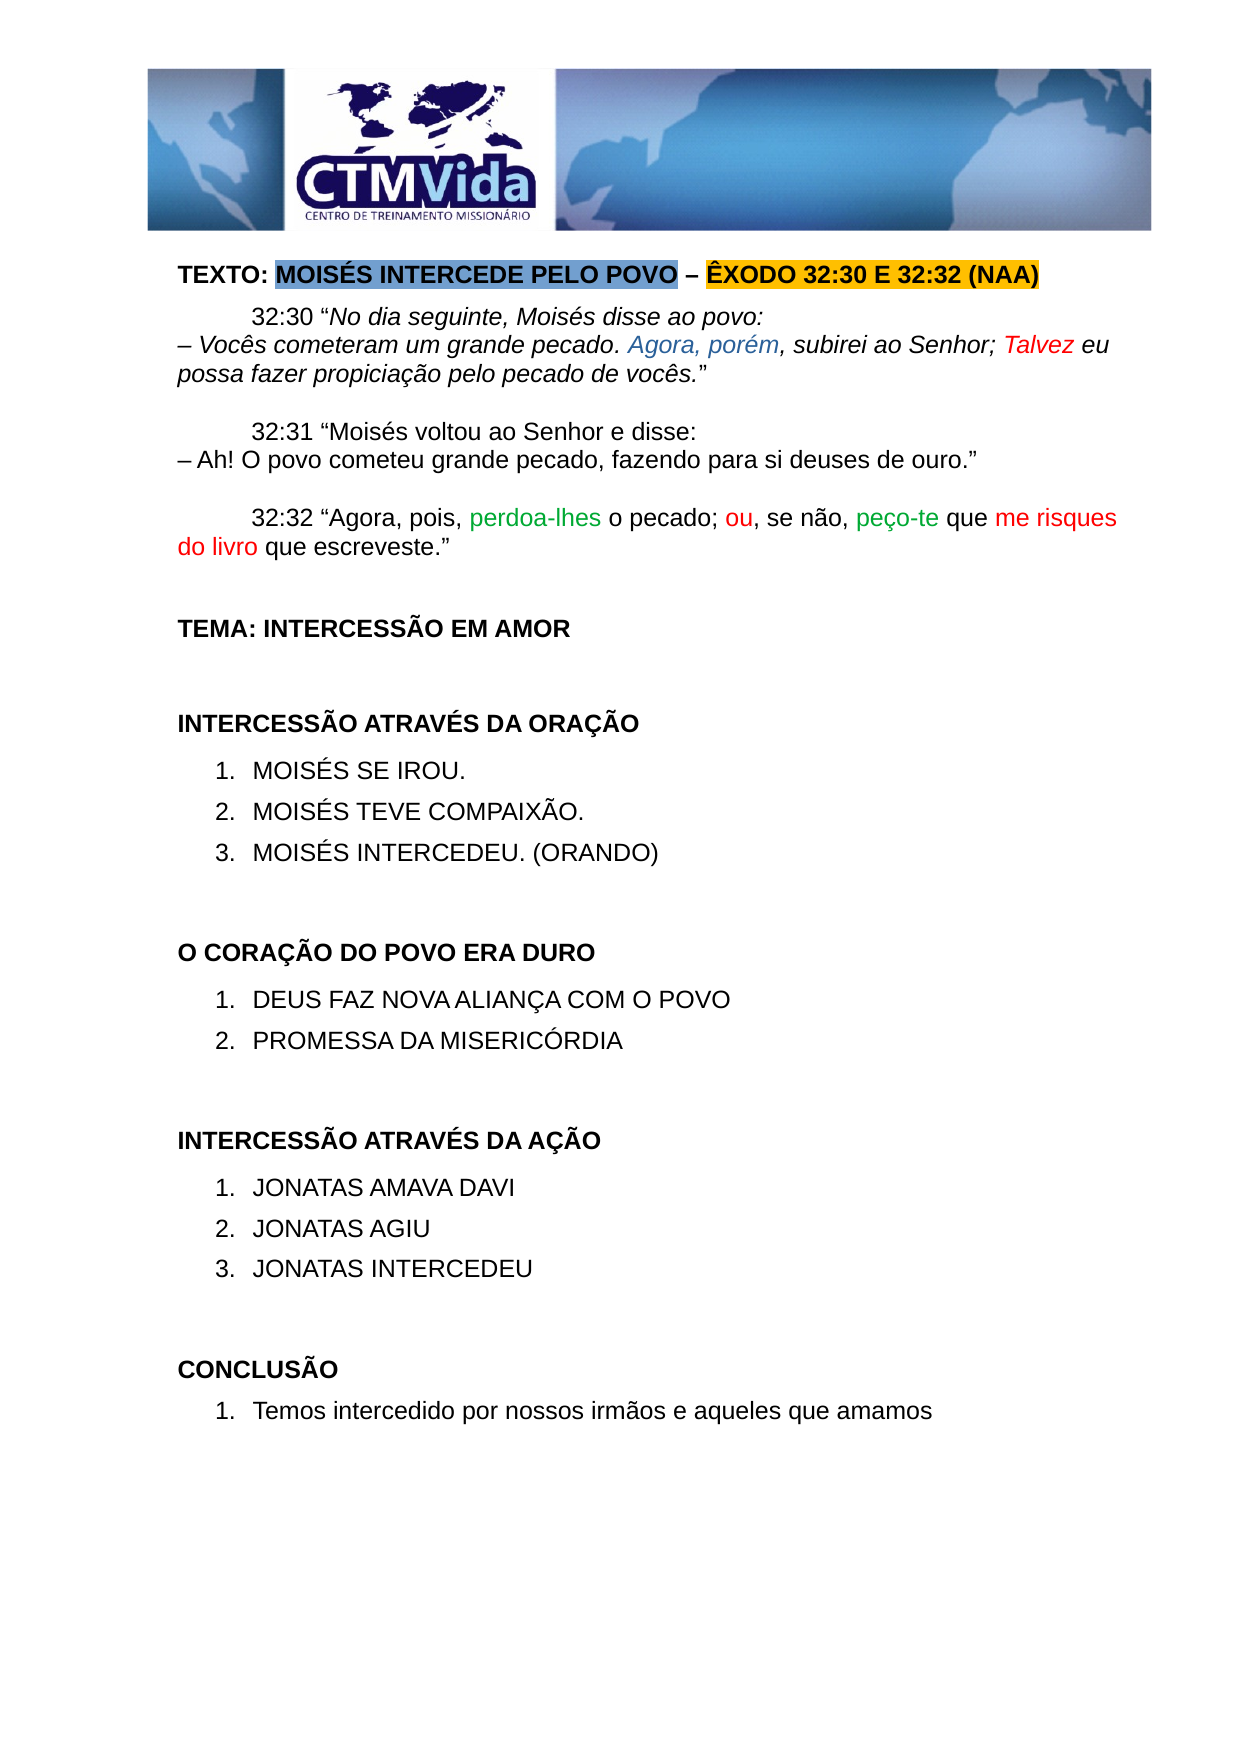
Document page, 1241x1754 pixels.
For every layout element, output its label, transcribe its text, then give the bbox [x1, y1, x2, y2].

text 32:31 “Moisés voltou ao Senhor e disse: [177, 417, 1122, 445]
text 32:32 “Agora, pois, perdoa-lhes o pecado; ou, se não, peço-te que me risques do livro que escreveste.” [177, 503, 1122, 560]
list JONATAS INTERCEDEU [215, 1254, 1122, 1283]
list JONATAS AGIU [215, 1214, 1122, 1243]
list MOISÉS INTERCEDEU. (ORANDO) [215, 838, 1122, 866]
subtitle INTERCESSÃO ATRAVÉS DA AÇÃO [177, 1126, 1122, 1155]
list MOISÉS SE IROU. [215, 756, 1122, 785]
subtitle Intercessão através da oração [177, 709, 1122, 738]
text – Ah! O povo cometeu grande pecado, fazendo para si deuses de ouro.” [177, 445, 1122, 474]
list DEUS FAZ NOVA ALIANÇA COM O POVO [215, 985, 1122, 1014]
subtitle Tema: intercessão em amor [177, 614, 1122, 643]
picture [147, 68, 1152, 231]
subtitle o CORAÇÃO DO POVO ERA DURO [177, 938, 1122, 967]
list MOISÉS TEVE COMPAIXÃO. [215, 797, 1122, 826]
text 32:30 “No dia seguinte, Moisés disse ao povo: – Vocês cometeram um grande pecado. Agora, porém, subirei ao Senhor; Talvez eu possa fazer propiciação pelo pecado de vocês.” [177, 302, 1122, 388]
list Temos intercedido por nossos irmãos e aqueles que amamos [215, 1396, 1122, 1425]
list PROMESSA DA MISERICÓRDIA [215, 1026, 1122, 1054]
list JONATAS AMAVA DAVI [215, 1173, 1122, 1202]
subtitle CONCLUSÃO [177, 1355, 1122, 1383]
subtitle TEXTO: Moisés intercede pelo povo – Êxodo 32:30 e 32:32 (NAA) [177, 260, 1122, 289]
